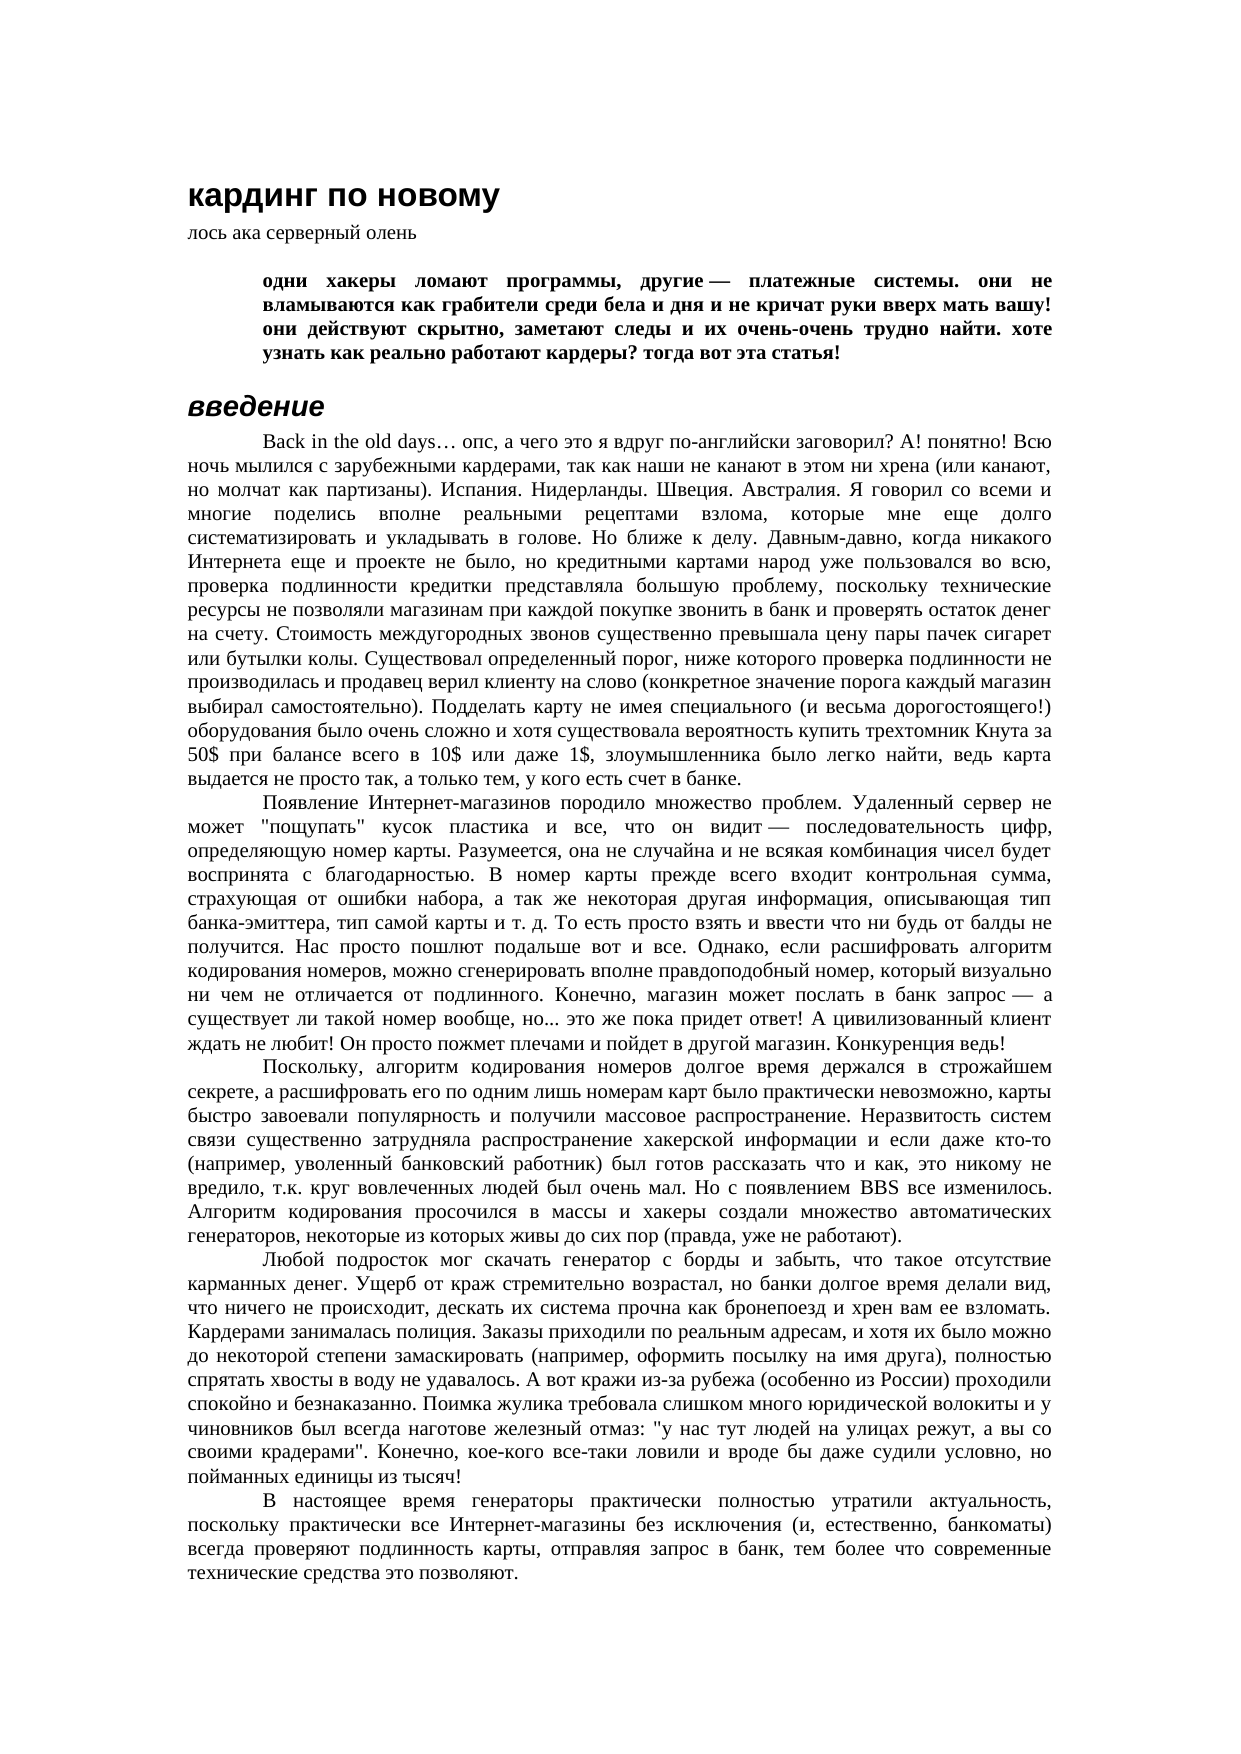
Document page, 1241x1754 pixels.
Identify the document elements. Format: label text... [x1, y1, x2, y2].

text Появление Интернет-магазинов породило множество проблем. Удаленный сервер не может "пощупать" кусок пластика и все, что он видит — последовательность цифр, определяющую номер карты. Разумеется, она не случайна и не всякая комбинация чисел будет воспринята с благодарностью. В номер карты прежде всего входит контрольная сумма, страхующая от ошибки набора, а так же некоторая другая информация, описывающая тип банка-эмиттера, тип самой карты и т. д. То есть просто взять и ввести что ни будь от балды не получится. Нас просто пошлют подальше вот и все. Однако, если расшифровать алгоритм кодирования номеров, можно сгенерировать вполне правдоподобный номер, который визуально ни чем не отличается от подлинного. Конечно, магазин может послать в банк запрос — а существует ли такой номер вообще, но... это же пока придет ответ! А цивилизованный клиент ждать не любит! Он просто пожмет плечами и пойдет в другой магазин. Конкуренция ведь! [187, 790, 1053, 1054]
text В настоящее время генераторы практически полностью утратили актуальность, поскольку практически все Интернет-магазины без исключения (и, естественно, банкоматы) всегда проверяют подлинность карты, отправляя запрос в банк, тем более что современные технические средства это позволяют. [187, 1488, 1053, 1584]
text одни хакеры ломают программы, другие — платежные системы. они не вламываются как грабители среди бела и дня и не кричат руки вверх мать вашу! они действуют скрытно, заметают следы и их очень-очень трудно найти. хоте узнать как реально работают кардеры? тогда вот эта статья! [262, 268, 1053, 364]
subtitle кардинг по новому [187, 175, 1053, 213]
subtitle введение [187, 389, 1053, 423]
text лось ака серверный олень [187, 220, 1053, 244]
text Back in the old days… опс, а чего это я вдруг по-английски заговорил? А! понятно! Всю ночь мылился с зарубежными кардерами, так как наши не канают в этом ни хрена (или канают, но молчат как партизаны). Испания. Нидерланды. Швеция. Австралия. Я говорил со всеми и многие поделись вполне реальными рецептами взлома, которые мне еще долго систематизировать и укладывать в голове. Но ближе к делу. Давным-давно, когда никакого Интернета еще и проекте не было, но кредитными картами народ уже пользовался во всю, проверка подлинности кредитки представляла большую проблему, поскольку технические ресурсы не позволяли магазинам при каждой покупке звонить в банк и проверять остаток денег на счету. Стоимость междугородных звонов существенно превышала цену пары пачек сигарет или бутылки колы. Существовал определенный порог, ниже которого проверка подлинности не производилась и продавец верил клиенту на слово (конкретное значение порога каждый магазин выбирал самостоятельно). Подделать карту не имея специального (и весьма дорогостоящего!) оборудования было очень сложно и хотя существовала вероятность купить трехтомник Кнута за 50$ при балансе всего в 10$ или даже 1$, злоумышленника было легко найти, ведь карта выдается не просто так, а только тем, у кого есть счет в банке. [187, 429, 1053, 790]
text Любой подросток мог скачать генератор с борды и забыть, что такое отсутствие карманных денег. Ущерб от краж стремительно возрастал, но банки долгое время делали вид, что ничего не происходит, дескать их система прочна как бронепоезд и хрен вам ее взломать. Кардерами занималась полиция. Заказы приходили по реальным адресам, и хотя их было можно до некоторой степени замаскировать (например, оформить посылку на имя друга), полностью спрятать хвосты в воду не удавалось. А вот кражи из-за рубежа (особенно из России) проходили спокойно и безнаказанно. Поимка жулика требовала слишком много юридической волокиты и у чиновников был всегда наготове железный отмаз: "у нас тут людей на улицах режут, а вы со своими крадерами". Конечно, кое-кого все-таки ловили и вроде бы даже судили условно, но пойманных единицы из тысяч! [187, 1247, 1053, 1488]
text Поскольку, алгоритм кодирования номеров долгое время держался в строжайшем секрете, а расшифровать его по одним лишь номерам карт было практически невозможно, карты быстро завоевали популярность и получили массовое распространение. Неразвитость систем связи существенно затрудняла распространение хакерской информации и если даже кто-то (например, уволенный банковский работник) был готов рассказать что и как, это никому не вредило, т.к. круг вовлеченных людей был очень мал. Но с появлением BBS все изменилось. Алгоритм кодирования просочился в массы и хакеры создали множество автоматических генераторов, некоторые из которых живы до сих пор (правда, уже не работают). [187, 1054, 1053, 1247]
